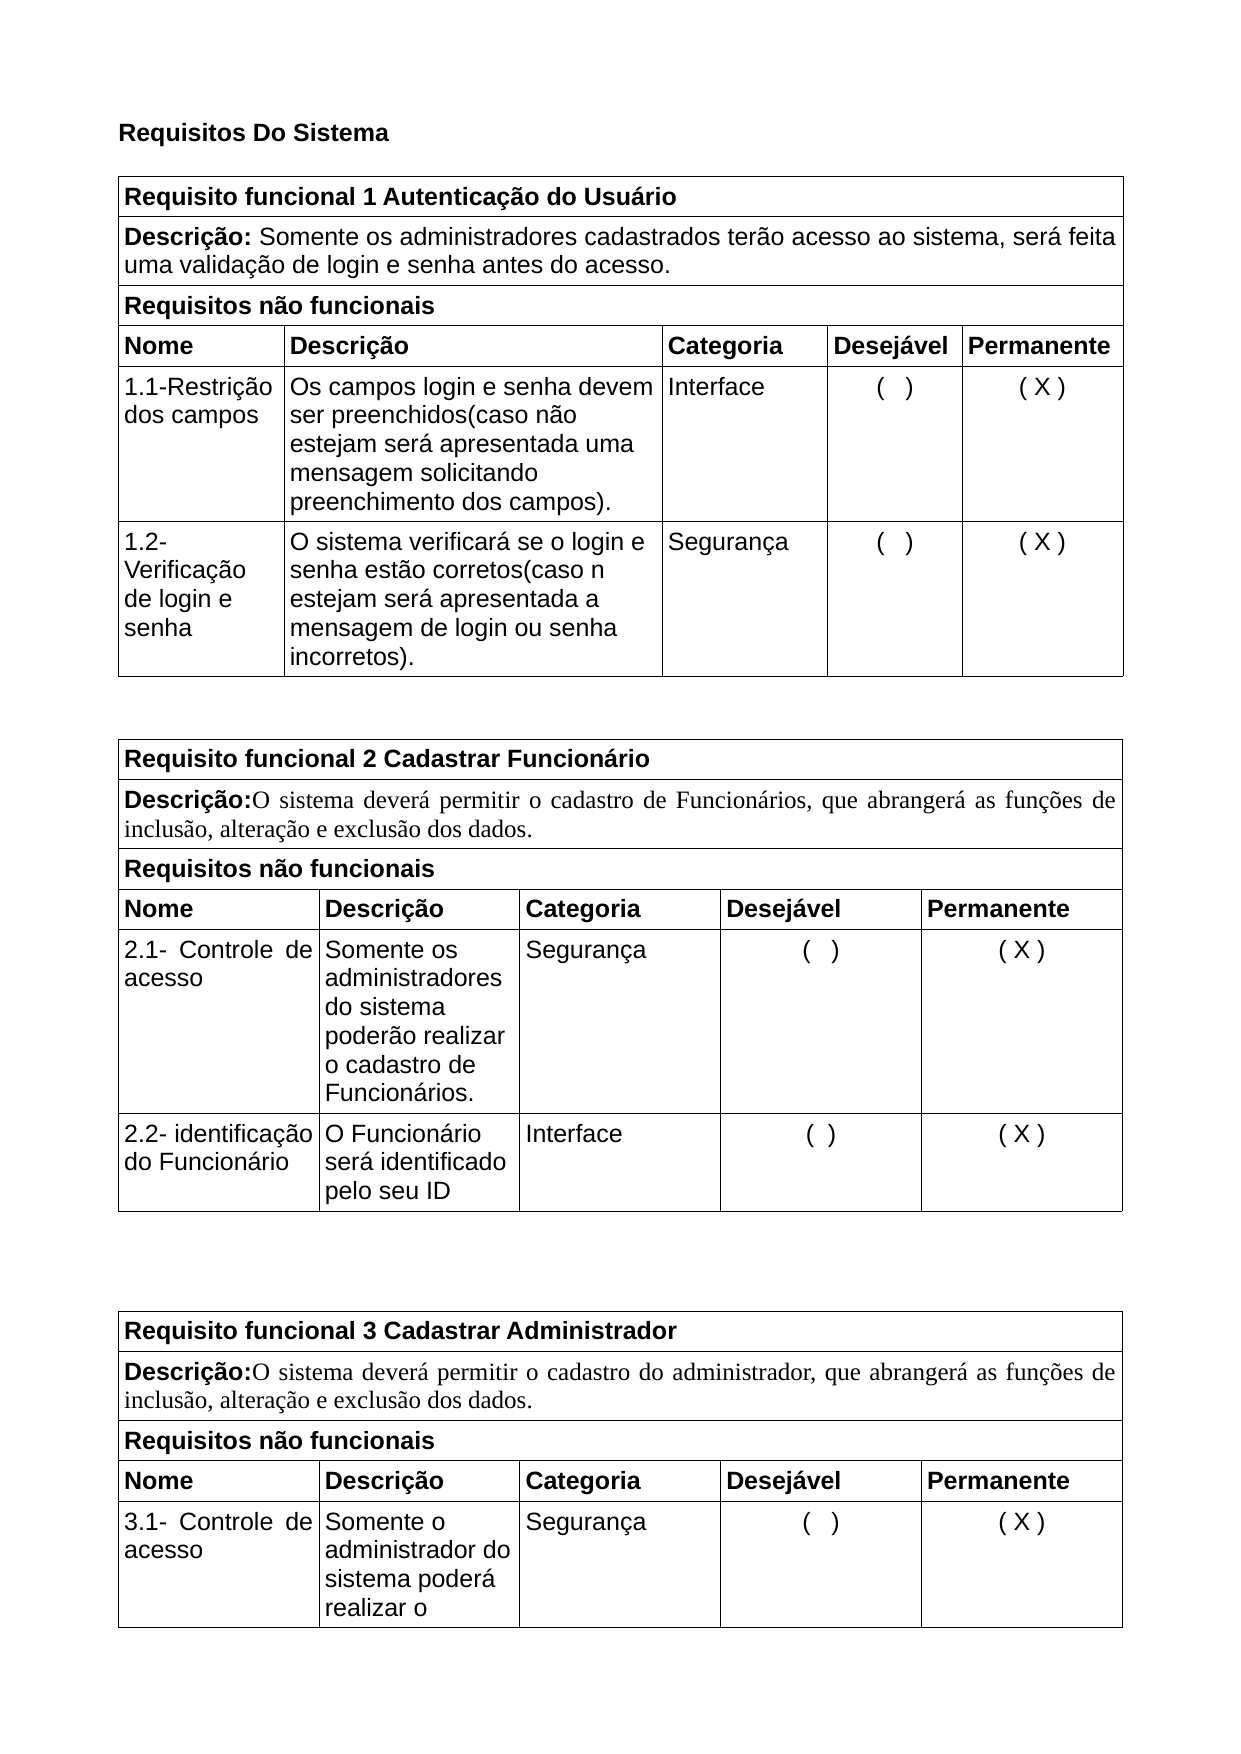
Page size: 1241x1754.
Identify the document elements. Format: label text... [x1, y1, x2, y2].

table_cell Permanente [922, 890, 1122, 929]
table_cell Categoria [520, 890, 720, 929]
table_cell 3.1- Controle de acesso [119, 1502, 319, 1627]
table_cell Nome [119, 890, 319, 929]
table_cell Descrição:O sistema deverá permitir o cadastro do administrador, que abrangerá as funções de inclusão, alteração e exclusão dos dados. [119, 1352, 1122, 1420]
table_cell ( X ) [922, 1502, 1122, 1627]
table_cell Segurança [520, 930, 720, 1113]
table_cell Desejável [721, 1461, 921, 1501]
table_cell Nome [119, 326, 284, 366]
table_cell Desejável [828, 326, 962, 366]
table_cell Descrição [285, 326, 662, 366]
table_cell 1.1-Restrição dos campos [119, 367, 284, 521]
text Requisitos Do Sistema [118, 118, 1122, 147]
table_cell O Funcionário será identificado pelo seu ID [320, 1114, 519, 1211]
table_cell Requisitos não funcionais [119, 849, 1122, 888]
table_cell 2.1- Controle de acesso [119, 930, 319, 1113]
table_cell ( X ) [963, 522, 1123, 676]
table_cell ( ) [721, 1502, 921, 1627]
table_cell Descrição: Somente os administradores cadastrados terão acesso ao sistema, será feita uma validação de login e senha antes do acesso. [119, 217, 1123, 285]
table_cell ( ) [828, 522, 962, 676]
table_cell Os campos login e senha devem ser preenchidos(caso não estejam será apresentada uma mensagem solicitando preenchimento dos campos). [285, 367, 662, 521]
table_cell Categoria [663, 326, 827, 366]
table_cell 1.2- Verificação de login e senha [119, 522, 284, 676]
table_cell Requisitos não funcionais [119, 1421, 1122, 1460]
table_cell Descrição [320, 890, 519, 929]
table_cell ( ) [828, 367, 962, 521]
table_header Requisito funcional 1 Autenticação do Usuário [119, 177, 1123, 216]
table_cell Interface [663, 367, 827, 521]
table_cell ( X ) [922, 930, 1122, 1113]
table_cell ( ) [721, 930, 921, 1113]
table_cell ( X ) [963, 367, 1123, 521]
table_cell Segurança [520, 1502, 720, 1627]
table_cell Somente o administrador do sistema poderá realizar o [320, 1502, 519, 1627]
table_cell Desejável [721, 890, 921, 929]
table_cell ( ) [721, 1114, 921, 1211]
table_cell Interface [520, 1114, 720, 1211]
table_cell Descrição [320, 1461, 519, 1501]
table_cell Segurança [663, 522, 827, 676]
table_cell Requisitos não funcionais [119, 286, 1123, 325]
table_cell Somente os administradores do sistema poderão realizar o cadastro de Funcionários. [320, 930, 519, 1113]
table_cell Permanente [963, 326, 1123, 366]
table_cell Categoria [520, 1461, 720, 1501]
table_cell ( X ) [922, 1114, 1122, 1211]
table_header Requisito funcional 2 Cadastrar Funcionário [119, 740, 1122, 779]
table_cell Permanente [922, 1461, 1122, 1501]
table_cell O sistema verificará se o login e senha estão corretos(caso n estejam será apresentada a mensagem de login ou senha incorretos). [285, 522, 662, 676]
table_cell 2.2- identificação do Funcionário [119, 1114, 319, 1211]
table_cell Descrição:O sistema deverá permitir o cadastro de Funcionários, que abrangerá as funções de inclusão, alteração e exclusão dos dados. [119, 780, 1122, 848]
table_cell Nome [119, 1461, 319, 1501]
table_header Requisito funcional 3 Cadastrar Administrador [119, 1312, 1122, 1351]
